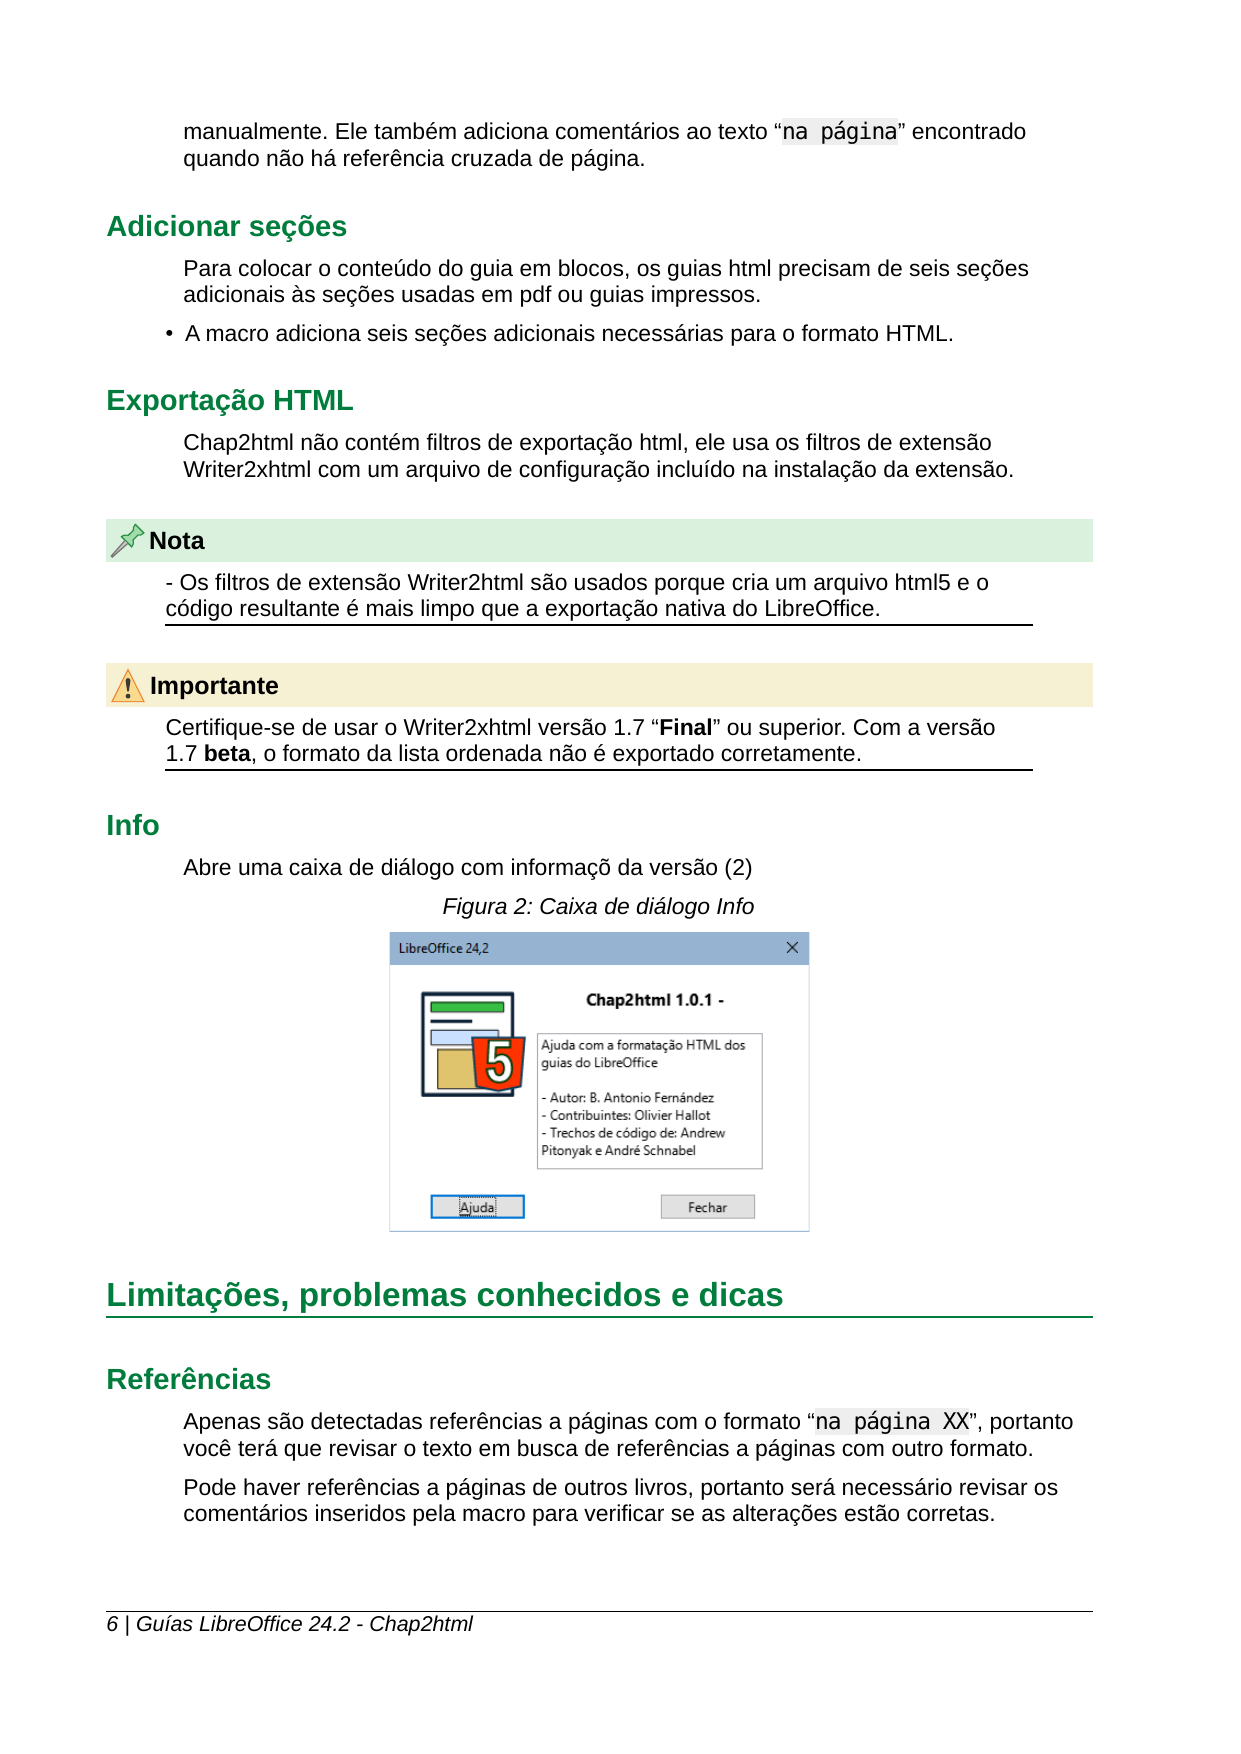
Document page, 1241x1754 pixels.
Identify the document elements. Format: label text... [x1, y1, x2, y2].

subtitle Exportação HTML [106, 383, 1093, 417]
text - Os filtros de extensão Writer2html são usados porque cria um arquivo html5 e o código resultante é mais limpo que a exportação nativa do LibreOffice. [165, 568, 1033, 624]
subtitle Nota [106, 519, 1093, 562]
text Apenas são detectadas referências a páginas com o formato “na página XX”, portanto você terá que revisar o texto em busca de referências a páginas com outro formato. [183, 1408, 1093, 1461]
subtitle Info [106, 808, 1093, 842]
subtitle Adicionar seções [106, 209, 1093, 242]
text Figura 2: Caixa de diálogo Info [389, 893, 809, 919]
text Certifique-se de usar o Writer2xhtml versão 1.7 “Final” ou superior. Com a versão 1.7 beta, o formato da lista ordenada não é exportado corretamente. [165, 713, 1033, 769]
text Chap2html não contém filtros de exportação html, ele usa os filtros de extensão Writer2xhtml com um arquivo de configuração incluído na instalação da extensão. [183, 429, 1093, 482]
text Abre uma caixa de diálogo com informaçõ da versão (Figura 2) [183, 854, 1093, 881]
subtitle Importante [106, 663, 1093, 707]
text Para colocar o conteúdo do guia em blocos, os guias html precisam de seis seções adicionais às seções usadas em pdf ou guias impressos. [183, 254, 1093, 307]
list A macro adiciona seis seções adicionais necessárias para o formato HTML. [165, 320, 1093, 346]
picture [389, 932, 810, 1232]
subtitle Limitações, problemas conhecidos e dicas [106, 1275, 1093, 1316]
subtitle Referências [106, 1362, 1093, 1396]
text Pode haver referências a páginas de outros livros, portanto será necessário revisar os comentários inseridos pela macro para verificar se as alterações estão corretas. [183, 1474, 1093, 1526]
list manualmente. Ele também adiciona comentários ao texto “na página” encontrado quando não há referência cruzada de página. [165, 118, 1093, 171]
